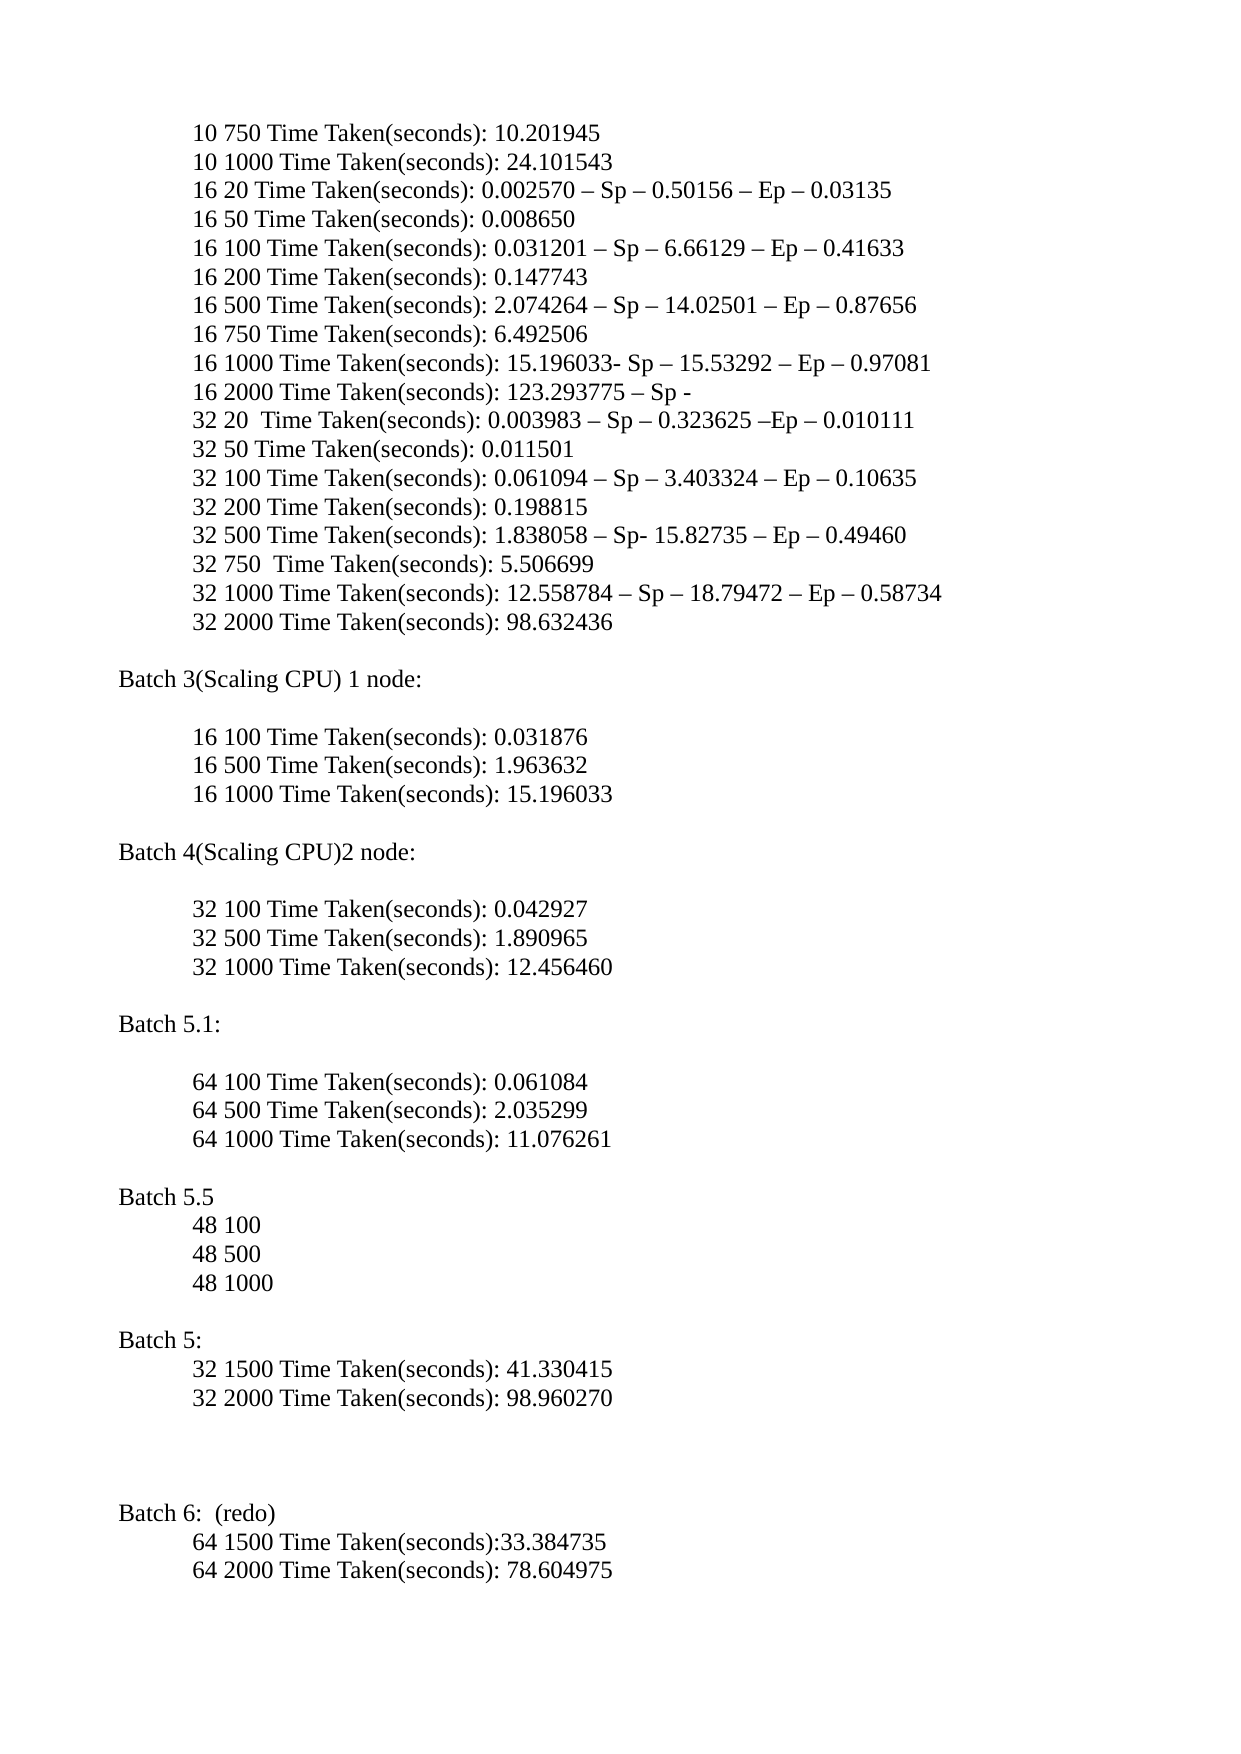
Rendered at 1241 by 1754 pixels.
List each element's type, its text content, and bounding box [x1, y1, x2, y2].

text 32 500 Time Taken(seconds): 1.890965 [118, 923, 1122, 952]
text 32 2000 Time Taken(seconds): 98.960270 [118, 1383, 1122, 1412]
text 16 500 Time Taken(seconds): 2.074264 – Sp – 14.02501 – Ep – 0.87656 [118, 291, 1122, 319]
text 48 500 [118, 1239, 1122, 1268]
text 64 1000 Time Taken(seconds): 11.076261 [118, 1124, 1122, 1153]
text 16 20 Time Taken(seconds): 0.002570 – Sp – 0.50156 – Ep – 0.03135 [118, 176, 1122, 204]
text 16 1000 Time Taken(seconds): 15.196033- Sp – 15.53292 – Ep – 0.97081 [118, 348, 1122, 377]
text 32 2000 Time Taken(seconds): 98.632436 [118, 607, 1122, 636]
text 32 500 Time Taken(seconds): 1.838058 – Sp- 15.82735 – Ep – 0.49460 [118, 521, 1122, 549]
text 64 500 Time Taken(seconds): 2.035299 [118, 1096, 1122, 1124]
text 64 1500 Time Taken(seconds):33.384735 [118, 1527, 1122, 1556]
text 32 50 Time Taken(seconds): 0.011501 [118, 434, 1122, 463]
text 48 1000 [118, 1268, 1122, 1297]
text Batch 5.1: [118, 1009, 1122, 1038]
text 32 1000 Time Taken(seconds): 12.558784 – Sp – 18.79472 – Ep – 0.58734 [118, 578, 1122, 607]
text Batch 3(Scaling CPU) 1 node: [118, 664, 1122, 693]
text 32 100 Time Taken(seconds): 0.061094 – Sp – 3.403324 – Ep – 0.10635 [118, 463, 1122, 492]
text 16 2000 Time Taken(seconds): 123.293775 – Sp - [118, 377, 1122, 406]
text Batch 5: [118, 1326, 1122, 1354]
text 32 1500 Time Taken(seconds): 41.330415 [118, 1354, 1122, 1383]
text 16 200 Time Taken(seconds): 0.147743 [118, 262, 1122, 291]
text 64 2000 Time Taken(seconds): 78.604975 [118, 1556, 1122, 1584]
text 16 100 Time Taken(seconds): 0.031876 [118, 722, 1122, 751]
text 32 750 Time Taken(seconds): 5.506699 [118, 549, 1122, 578]
text Batch 4(Scaling CPU)2 node: [118, 837, 1122, 866]
text 32 100 Time Taken(seconds): 0.042927 [118, 894, 1122, 923]
text Batch 6: (redo) [118, 1498, 1122, 1527]
text 16 1000 Time Taken(seconds): 15.196033 [118, 779, 1122, 808]
text 32 200 Time Taken(seconds): 0.198815 [118, 492, 1122, 521]
text 64 100 Time Taken(seconds): 0.061084 [118, 1067, 1122, 1096]
text 10 750 Time Taken(seconds): 10.201945 [118, 118, 1122, 147]
text 16 100 Time Taken(seconds): 0.031201 – Sp – 6.66129 – Ep – 0.41633 [118, 233, 1122, 262]
text 48 100 [118, 1211, 1122, 1239]
text 16 50 Time Taken(seconds): 0.008650 [118, 204, 1122, 233]
text 10 1000 Time Taken(seconds): 24.101543 [118, 147, 1122, 176]
text Batch 5.5 [118, 1182, 1122, 1211]
text 16 750 Time Taken(seconds): 6.492506 [118, 319, 1122, 348]
text 16 500 Time Taken(seconds): 1.963632 [118, 751, 1122, 779]
text 32 1000 Time Taken(seconds): 12.456460 [118, 952, 1122, 981]
text 32 20 Time Taken(seconds): 0.003983 – Sp – 0.323625 –Ep – 0.010111 [118, 406, 1122, 434]
